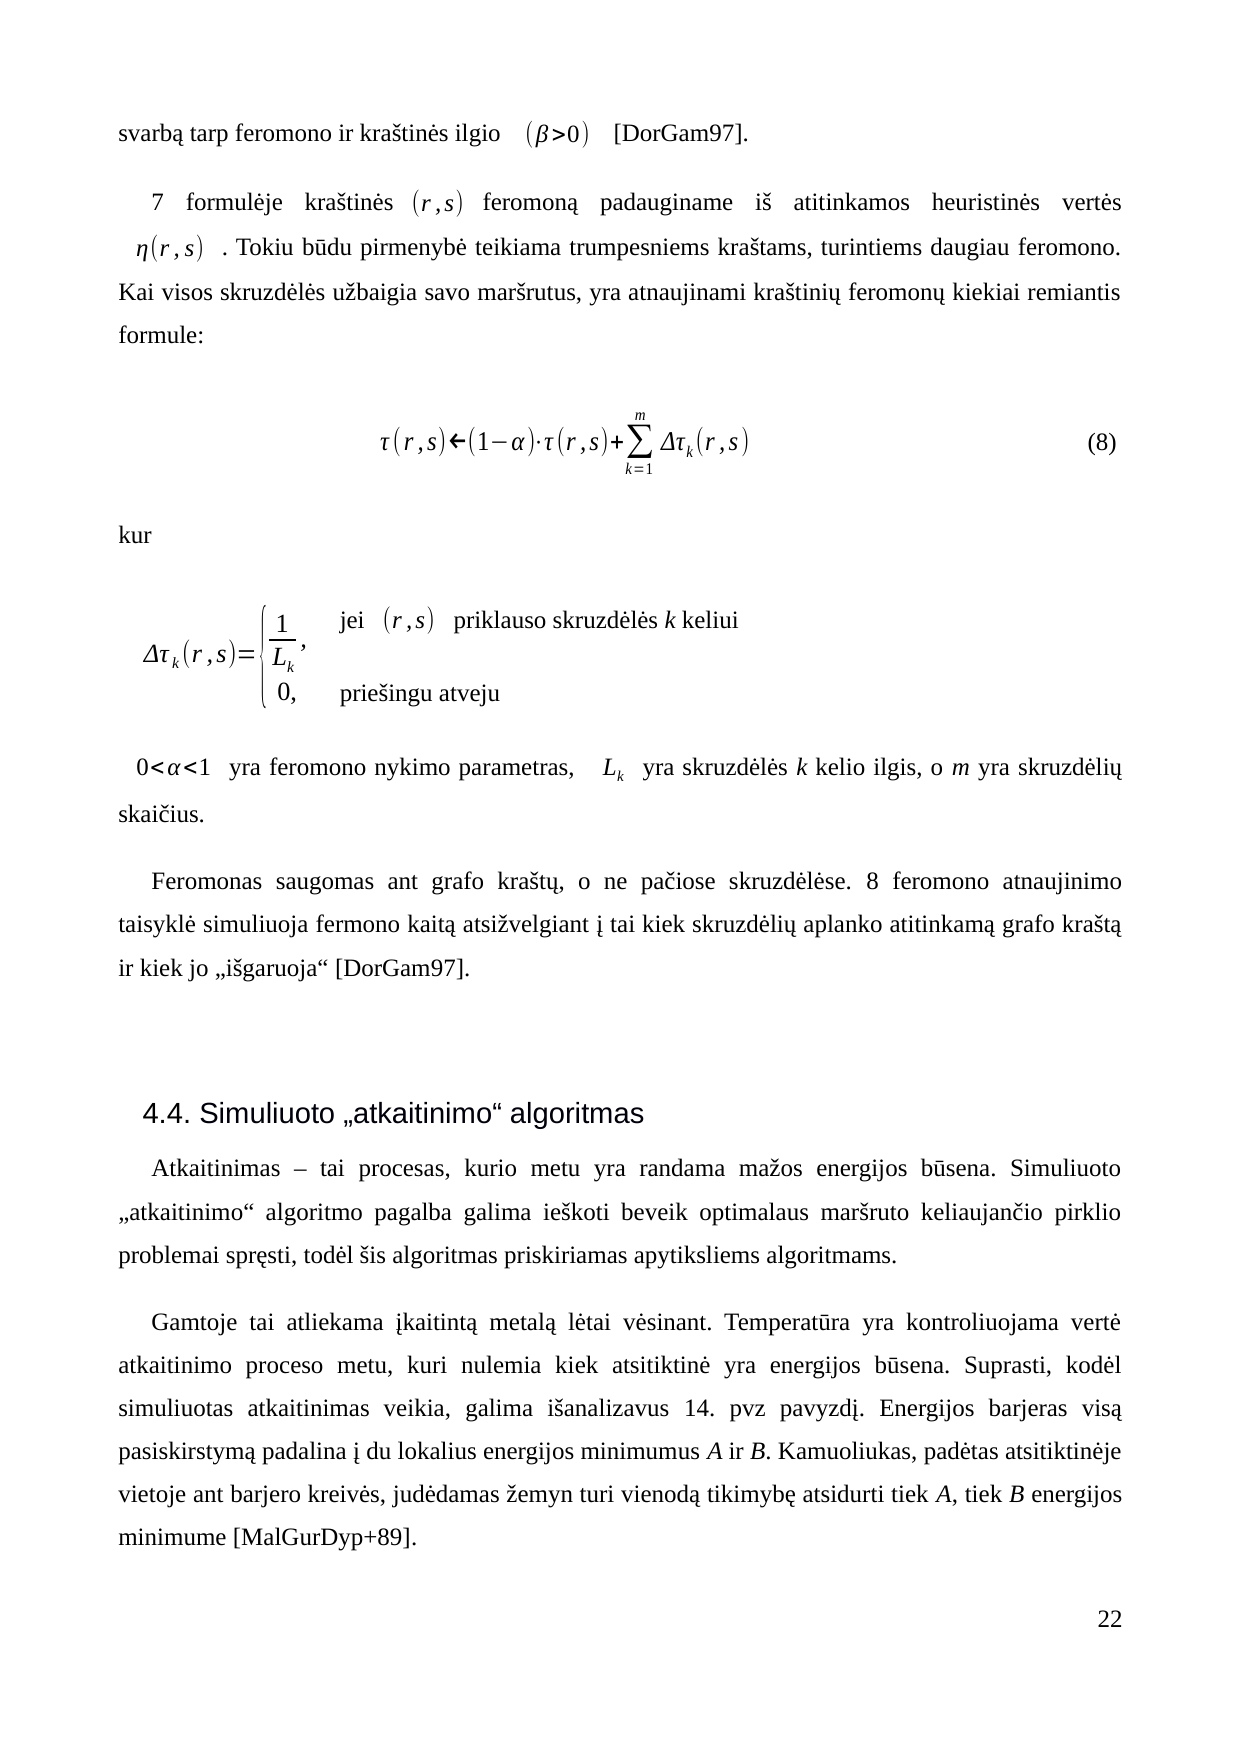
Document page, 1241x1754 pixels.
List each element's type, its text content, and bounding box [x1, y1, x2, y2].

table_header jeipriklauso skruzdėlės k keliui priešingu atveju [334, 587, 1123, 728]
text 7 formulėje kraštinėsferomoną padauginame iš atitinkamos heuristinės vertės . Tokiu būdu pirmenybė teikiama trumpesniems kraštams, turintiems daugiau feromono. Kai visos skruzdėlės užbaigia savo maršrutus, yra atnaujinami kraštinių feromonų kiekiai remiantis formule: [118, 187, 1122, 349]
table_header [118, 387, 1010, 496]
table_header [118, 587, 334, 728]
subtitle Simuliuoto „atkaitinimo“ algoritmas [118, 1096, 1122, 1129]
text yra feromono nykimo parametras, yra skruzdėlės k kelio ilgis, o m yra skruzdėlių skaičius. [118, 752, 1122, 828]
text Feromonas saugomas ant grafo kraštų, o ne pačiose skruzdėlėse. 8 feromono atnaujinimo taisyklė simuliuoja fermono kaitą atsižvelgiant į tai kiek skruzdėlių aplanko atitinkamą grafo kraštą ir kiek jo „išgaruoja“ [DorGam97]. [118, 866, 1122, 981]
text Atkaitinimas – tai procesas, kurio metu yra randama mažos energijos būsena. Simuliuoto „atkaitinimo“ algoritmo pagalba galima ieškoti beveik optimalaus maršruto keliaujančio pirklio problemai spręsti, todėl šis algoritmas priskiriamas apytiksliems algoritmams. [118, 1153, 1122, 1268]
table_header (8) [1010, 387, 1122, 496]
text kur τ yra feromonas, yra atstumo inversija, yra rinkinys miestų, kuriuos dar reikia aplankyti skruzdėlei k iš miesto r, o β yra parametras, kuris nulemia santykinę svarbą tarp feromono ir kraštinės ilgio [DorGam97]. [118, 118, 1122, 148]
text kur [118, 520, 1122, 549]
text Gamtoje tai atliekama įkaitintą metalą lėtai vėsinant. Temperatūra yra kontroliuojama vertė atkaitinimo proceso metu, kuri nulemia kiek atsitiktinė yra energijos būsena. Suprasti, kodėl simuliuotas atkaitinimas veikia, galima išanalizavus 14 pavyzdį. Energijos barjeras visą pasiskirstymą padalina į du lokalius energijos minimumus A ir B. Kamuoliukas, padėtas atsitiktinėje vietoje ant barjero kreivės, judėdamas žemyn turi vienodą tikimybę atsidurti tiek A, tiek B energijos minimume [MalGurDyp+89]. [118, 1307, 1122, 1551]
